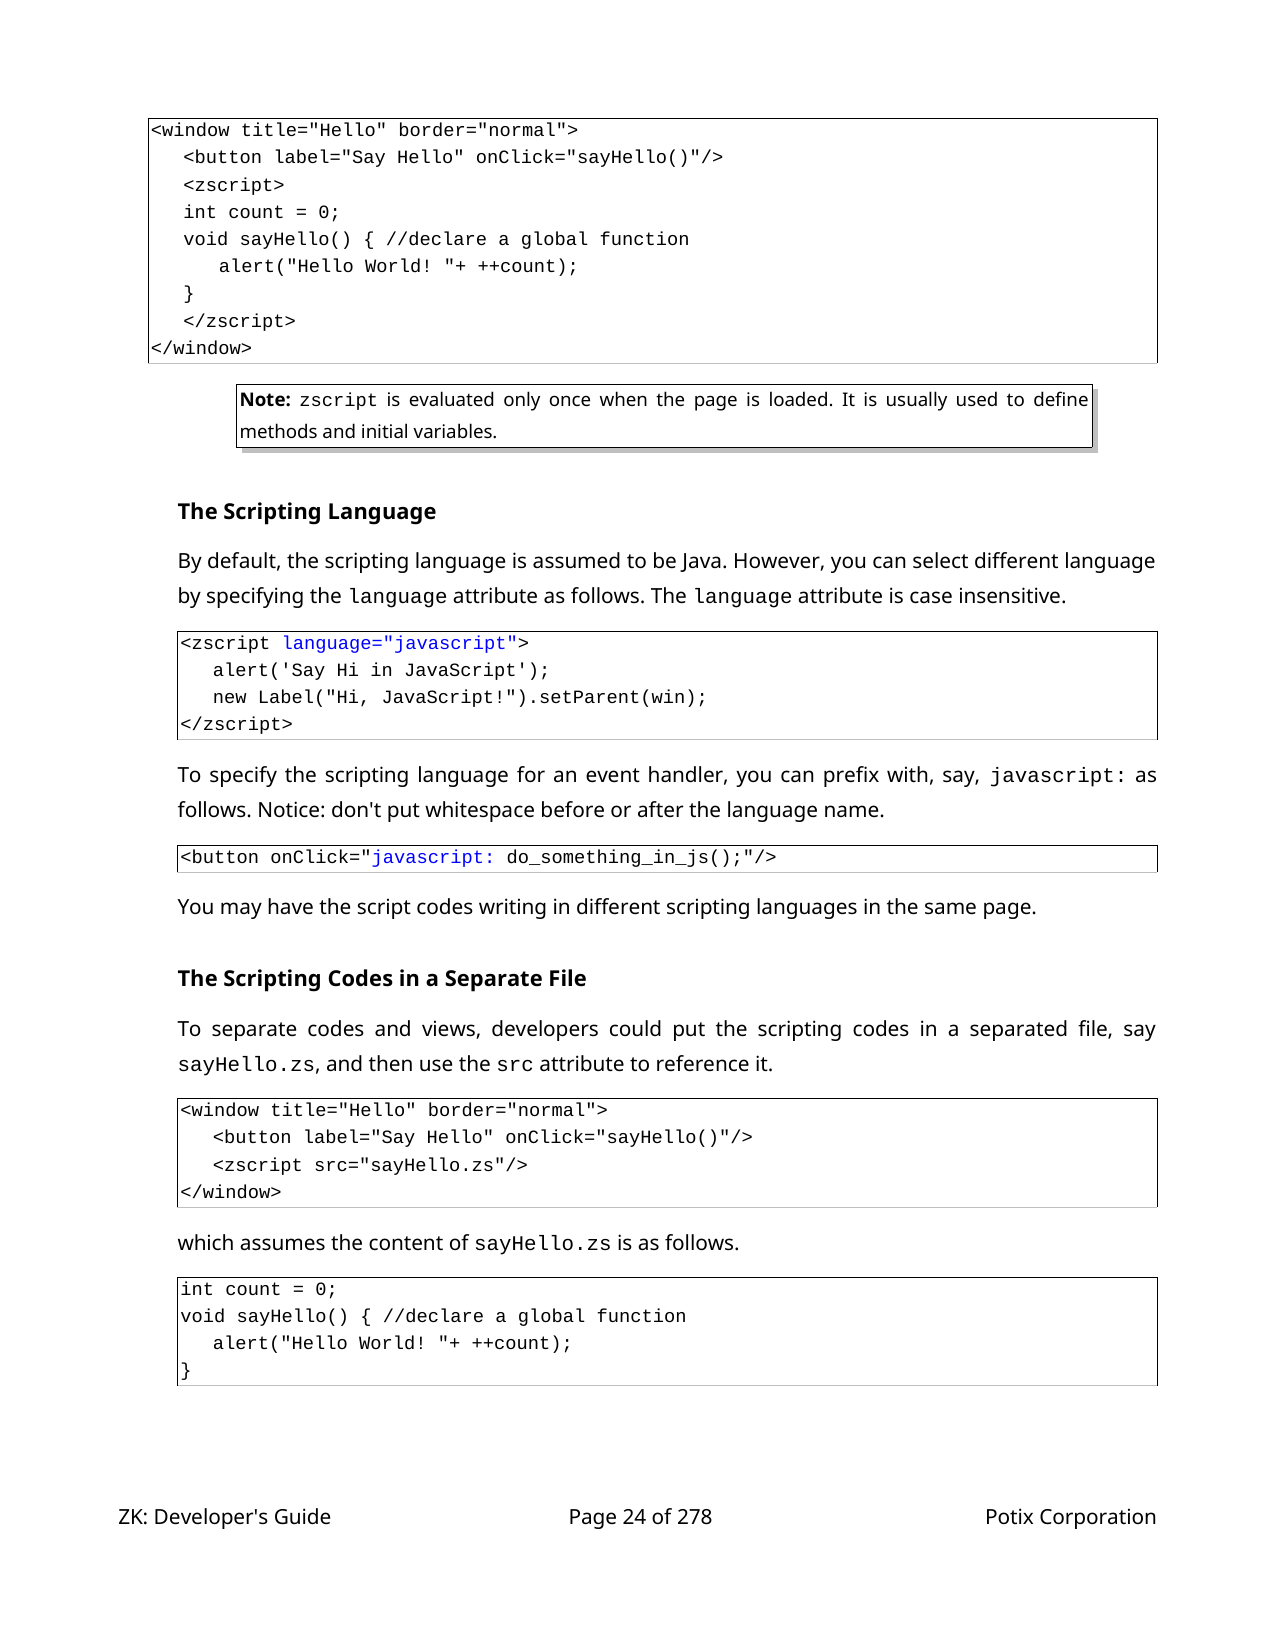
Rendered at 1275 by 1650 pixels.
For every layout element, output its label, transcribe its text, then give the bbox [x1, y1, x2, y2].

text <window title="Hello" border="normal"> [149, 119, 1157, 142]
text <button label="Say Hello" onClick="sayHello()"/> [149, 145, 1157, 169]
text </zscript> [178, 712, 1157, 739]
text } [149, 281, 1157, 306]
text <zscript language="javascript"> [178, 632, 1157, 655]
text <button onClick="javascript: do_something_in_js();"/> [178, 846, 1157, 872]
text int count = 0; [178, 1278, 1157, 1301]
text By default, the scripting language is assumed to be Java. However, you can select different language by specifying the language attribute as follows. The language attribute is case insensitive. [177, 546, 1157, 610]
text alert("Hello World! "+ ++count); [178, 1331, 1157, 1355]
text <window title="Hello" border="normal"> [178, 1099, 1157, 1122]
text <button label="Say Hello" onClick="sayHello()"/> [178, 1125, 1157, 1149]
text void sayHello() { //declare a global function [149, 227, 1157, 251]
text You may have the script codes writing in different scripting languages in the same page. [177, 892, 1157, 921]
text alert('Say Hi in JavaScript'); [178, 658, 1157, 682]
text int count = 0; [149, 200, 1157, 224]
subtitle The Scripting Codes in a Separate File [177, 963, 1157, 993]
text Note: zscript is evaluated only once when the page is loaded. It is usually used to define methods and initial variables. [237, 385, 1092, 447]
text To specify the scripting language for an event handler, you can prefix with, say, javascript: as follows. Notice: don't put whitespace before or after the language name. [177, 760, 1157, 824]
subtitle The Scripting Language [177, 496, 1157, 526]
text </window> [149, 336, 1157, 363]
text <zscript> [149, 172, 1157, 197]
text To separate codes and views, developers could put the scripting codes in a separated file, say sayHello.zs, and then use the src attribute to reference it. [177, 1014, 1157, 1077]
text </window> [178, 1180, 1157, 1207]
text which assumes the content of sayHello.zs is as follows. [177, 1228, 1157, 1256]
text new Label("Hi, JavaScript!").setParent(win); [178, 685, 1157, 709]
text void sayHello() { //declare a global function [178, 1304, 1157, 1328]
text <zscript src="sayHello.zs"/> [178, 1152, 1157, 1177]
text } [178, 1358, 1157, 1385]
text alert("Hello World! "+ ++count); [149, 254, 1157, 278]
text </zscript> [149, 308, 1157, 333]
